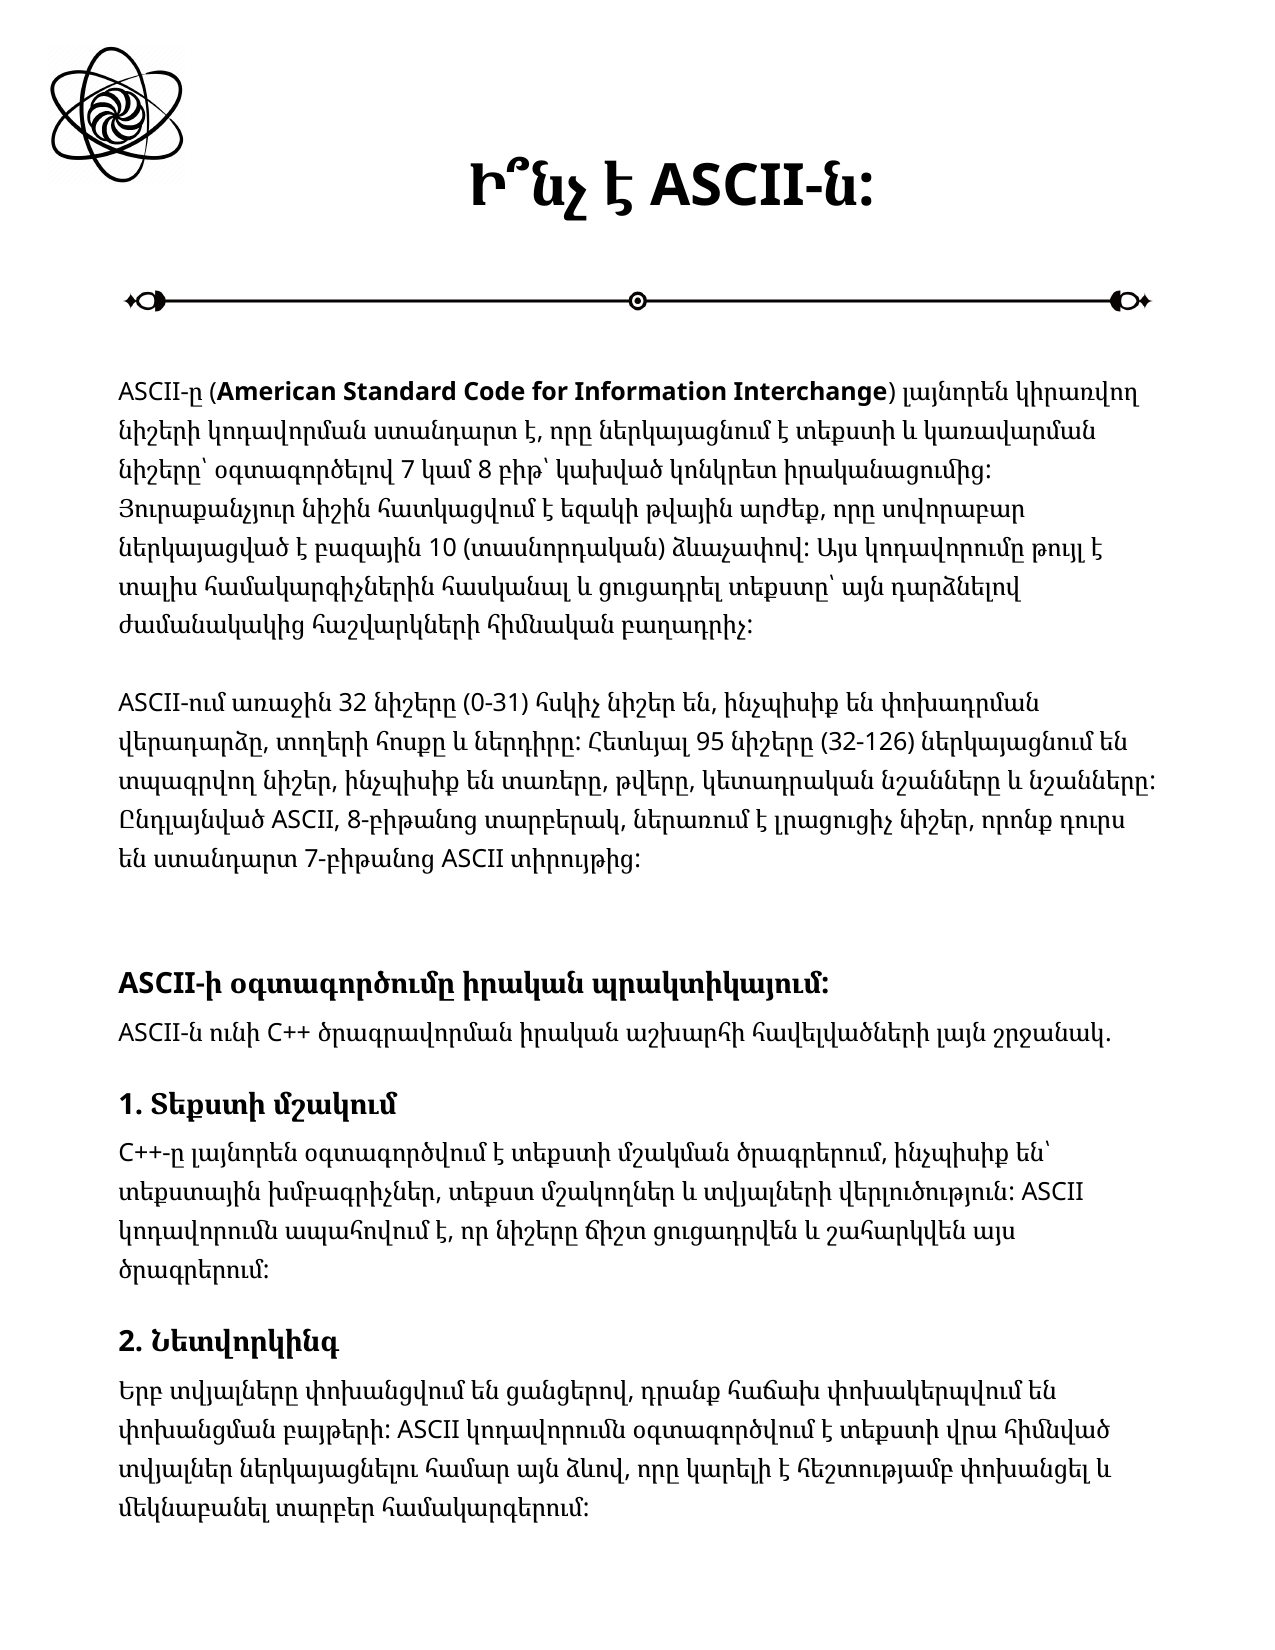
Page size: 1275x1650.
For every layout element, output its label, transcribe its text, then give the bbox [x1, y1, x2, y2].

text C++-ը լայնորեն օգտագործվում է տեքստի մշակման ծրագրերում, ինչպիսիք են՝ տեքստային խմբագրիչներ, տեքստ մշակողներ և տվյալների վերլուծություն: ASCII կոդավորումն ապահովում է, որ նիշերը ճիշտ ցուցադրվեն և շահարկվեն այս ծրագրերում: [118, 1135, 1157, 1286]
text Երբ տվյալները փոխանցվում են ցանցերով, դրանք հաճախ փոխակերպվում են փոխանցման բայթերի: ASCII կոդավորումն օգտագործվում է տեքստի վրա հիմնված տվյալներ ներկայացնելու համար այն ձևով, որը կարելի է հեշտությամբ փոխանցել և մեկնաբանել տարբեր համակարգերում: [118, 1372, 1157, 1523]
picture [118, 288, 1157, 315]
subtitle 2. Նետվորկինգ [118, 1320, 1157, 1360]
subtitle 1. Տեքստի մշակում [118, 1083, 1157, 1123]
picture [47, 45, 185, 184]
title Ի՞նչ է ASCII-ն: [118, 143, 1157, 222]
subtitle ASCII-ի օգտագործումը իրական պրակտիկայում: [118, 963, 1157, 1002]
text ASCII-ը (American Standard Code for Information Interchange) լայնորեն կիրառվող նիշերի կոդավորման ստանդարտ է, որը ներկայացնում է տեքստի և կառավարման նիշերը՝ օգտագործելով 7 կամ 8 բիթ՝ կախված կոնկրետ իրականացումից: Յուրաքանչյուր նիշին հատկացվում է եզակի թվային արժեք, որը սովորաբար ներկայացված է բազային 10 (տասնորդական) ձևաչափով: Այս կոդավորումը թույլ է տալիս համակարգիչներին հասկանալ և ցուցադրել տեքստը՝ այն դարձնելով ժամանակակից հաշվարկների հիմնական բաղադրիչ: ASCII-ում առաջին 32 նիշերը (0-31) հսկիչ նիշեր են, ինչպիսիք են փոխադրման վերադարձը, տողերի հոսքը և ներդիրը: Հետևյալ 95 նիշերը (32-126) ներկայացնում են տպագրվող նիշեր, ինչպիսիք են տառերը, թվերը, կետադրական նշանները և նշանները: Ընդլայնված ASCII, 8-բիթանոց տարբերակ, ներառում է լրացուցիչ նիշեր, որոնք դուրս են ստանդարտ 7-բիթանոց ASCII տիրույթից: [118, 373, 1157, 875]
text ASCII-ն ունի C++ ծրագրավորման իրական աշխարհի հավելվածների լայն շրջանակ. [118, 1015, 1157, 1049]
